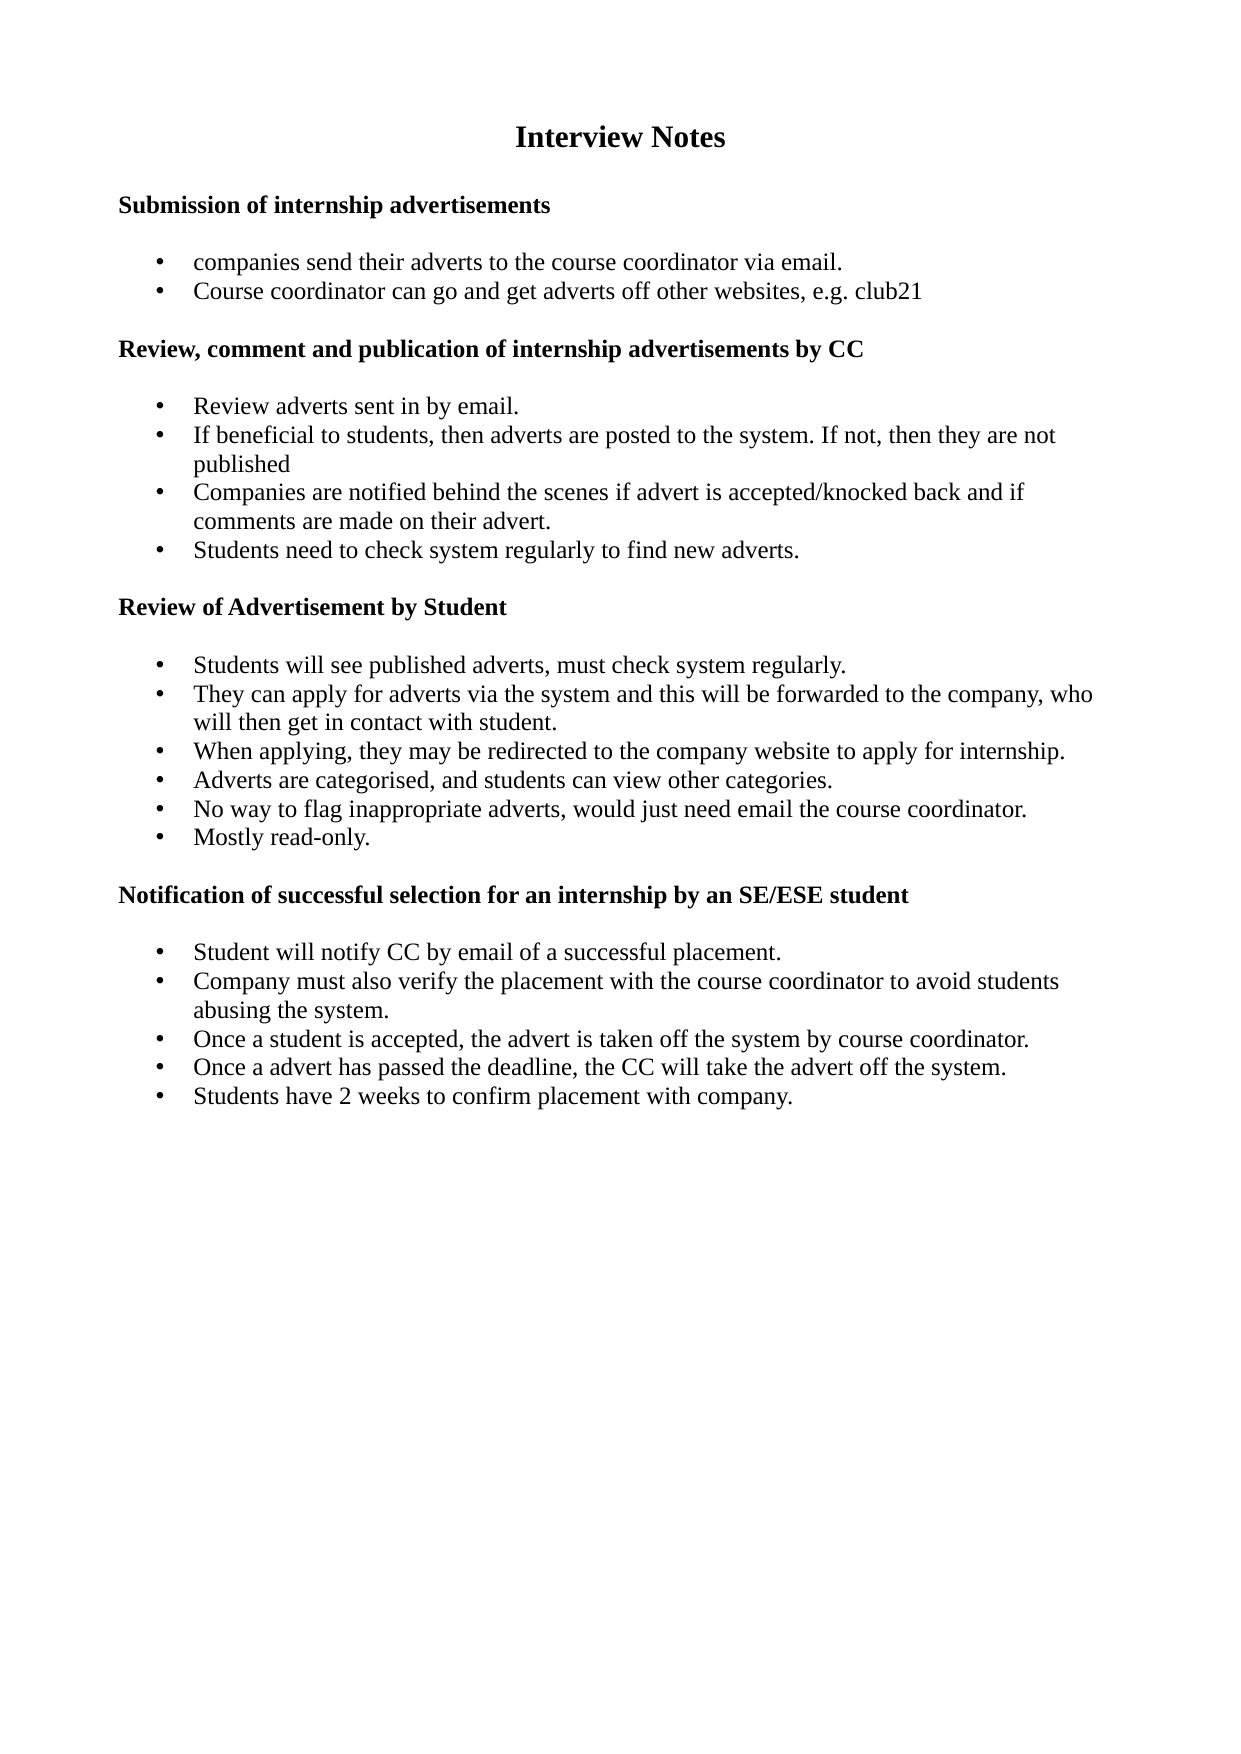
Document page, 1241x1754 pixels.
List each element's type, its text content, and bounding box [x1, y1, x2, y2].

text Interview Notes [118, 118, 1122, 154]
list Companies are notified behind the scenes if advert is accepted/knocked back and if comments are made on their advert. [156, 477, 1122, 535]
list Students need to check system regularly to find new adverts. [156, 535, 1122, 564]
list If beneficial to students, then adverts are posted to the system. If not, then they are not published [156, 420, 1122, 477]
text Review, comment and publication of internship advertisements by CC [118, 334, 1122, 362]
list When applying, they may be redirected to the company website to apply for internship. [156, 736, 1122, 765]
list No way to flag inappropriate adverts, would just need email the course coordinator. [156, 794, 1122, 822]
text Submission of internship advertisements [118, 190, 1122, 219]
list Students will see published adverts, must check system regularly. [156, 650, 1122, 679]
list Review adverts sent in by email. [156, 391, 1122, 420]
list Adverts are categorised, and students can view other categories. [156, 765, 1122, 794]
text Review of Advertisement by Student [118, 592, 1122, 621]
text Notification of successful selection for an internship by an SE/ESE student [118, 880, 1122, 909]
list Students have 2 weeks to confirm placement with company. [156, 1081, 1122, 1110]
list Student will notify CC by email of a successful placement. [156, 937, 1122, 966]
list Once a student is accepted, the advert is taken off the system by course coordinator. [156, 1024, 1122, 1052]
list companies send their adverts to the course coordinator via email. [156, 247, 1122, 276]
list Company must also verify the placement with the course coordinator to avoid students abusing the system. [156, 966, 1122, 1024]
list Course coordinator can go and get adverts off other websites, e.g. club21 [156, 276, 1122, 305]
list Once a advert has passed the deadline, the CC will take the advert off the system. [156, 1052, 1122, 1081]
list Mostly read-only. [156, 822, 1122, 851]
list They can apply for adverts via the system and this will be forwarded to the company, who will then get in contact with student. [156, 679, 1122, 736]
